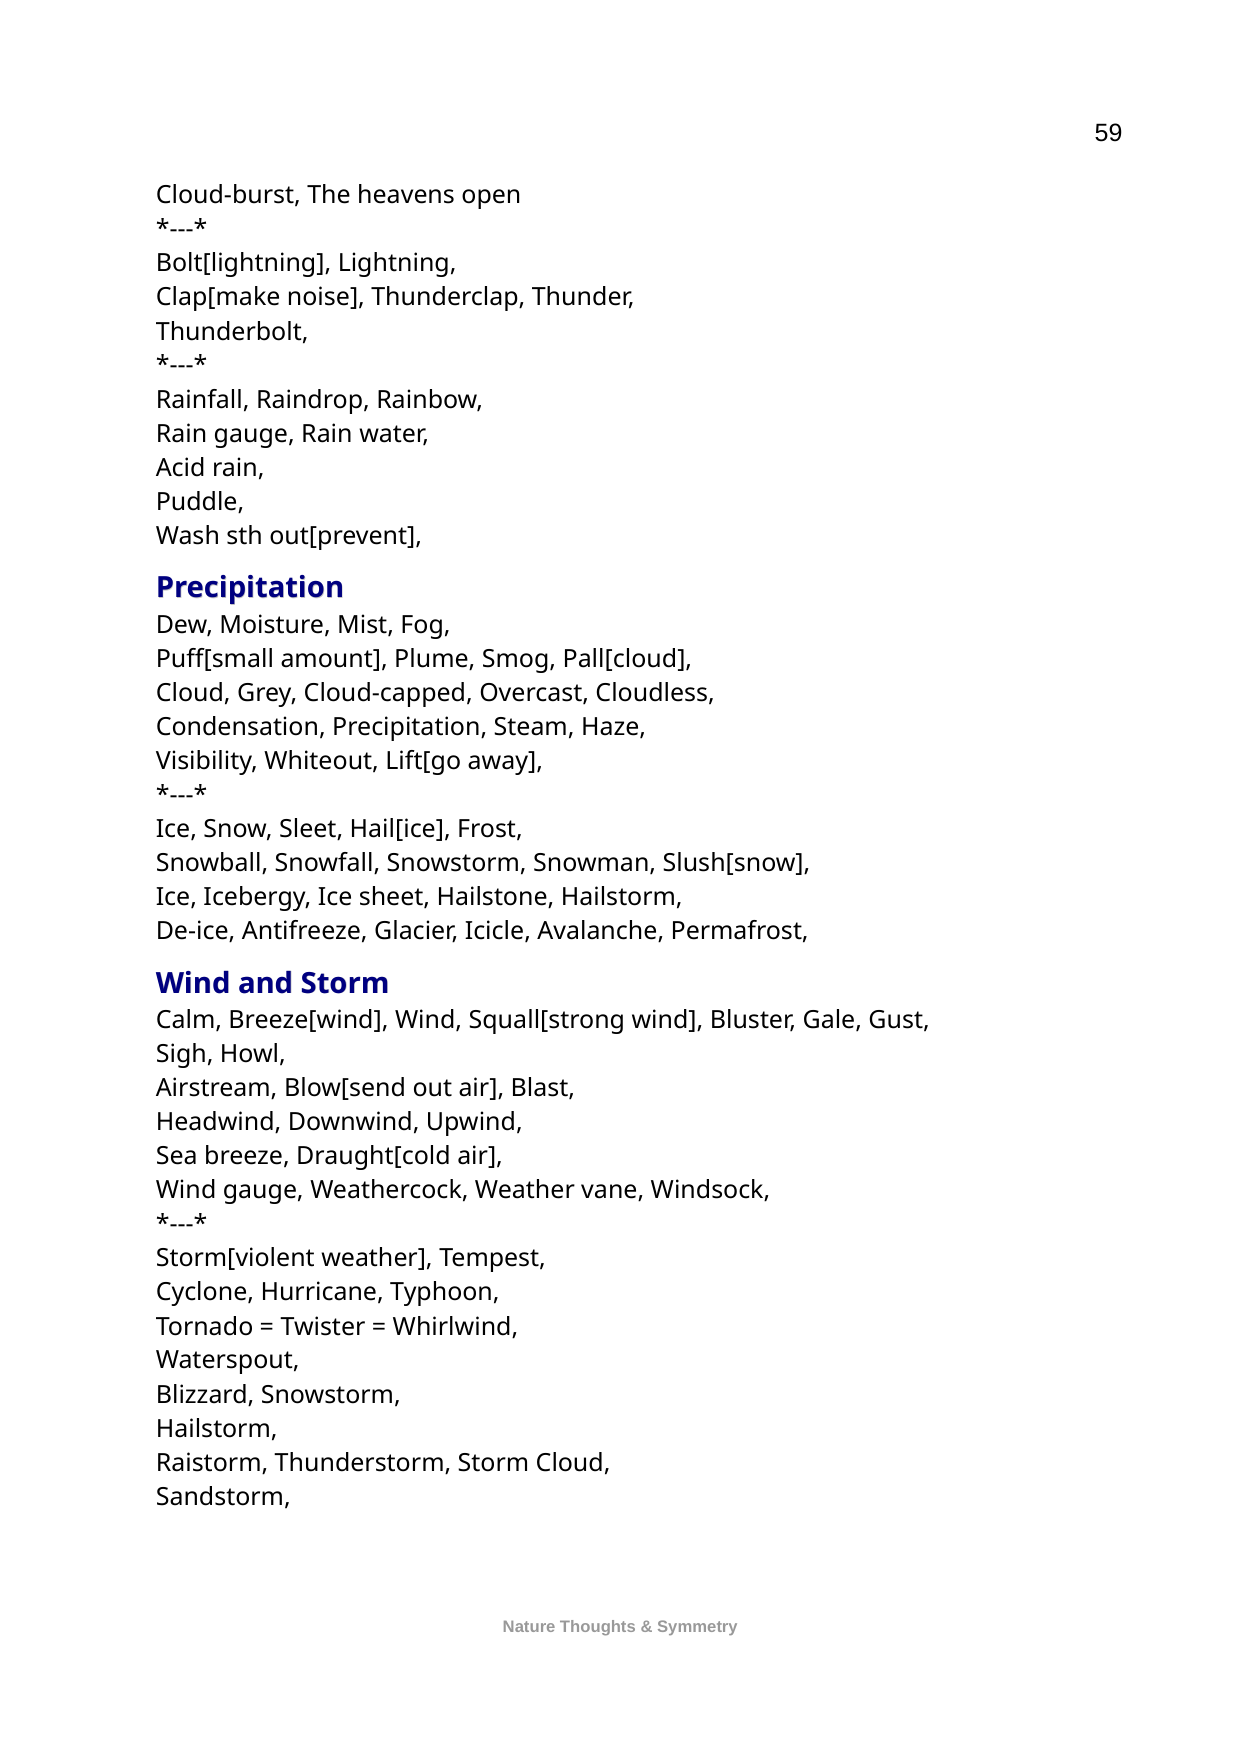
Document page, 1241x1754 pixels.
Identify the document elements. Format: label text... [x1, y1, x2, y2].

text Wash sth out[prevent], [156, 517, 1122, 552]
subtitle Precipitation [156, 567, 1122, 606]
text Thunderbolt, [156, 313, 1122, 347]
text Sigh, Howl, [156, 1036, 1122, 1070]
text Cyclone, Hurricane, Typhoon, [156, 1274, 1122, 1308]
text *---* [156, 1206, 1122, 1240]
text Tornado = Twister = Whirlwind, [156, 1308, 1122, 1342]
text Sandstorm, [156, 1478, 1122, 1512]
subtitle Wind and Storm [156, 962, 1122, 1002]
text Waterspout, [156, 1342, 1122, 1376]
text Headwind, Downwind, Upwind, [156, 1104, 1122, 1138]
text Bolt[lightning], Lightning, [156, 245, 1122, 279]
text Airstream, Blow[send out air], Blast, [156, 1070, 1122, 1104]
text Clap[make noise], Thunderclap, Thunder, [156, 279, 1122, 313]
text Blizzard, Snowstorm, [156, 1376, 1122, 1410]
text Hailstorm, [156, 1410, 1122, 1444]
text Wind gauge, Weathercock, Weather vane, Windsock, [156, 1172, 1122, 1206]
text Puff[small amount], Plume, Smog, Pall[cloud], [156, 640, 1122, 674]
text Puddle, [156, 483, 1122, 517]
text De-ice, Antifreeze, Glacier, Icicle, Avalanche, Permafrost, [156, 913, 1122, 947]
text Condensation, Precipitation, Steam, Haze, [156, 708, 1122, 742]
text Calm, Breeze[wind], Wind, Squall[strong wind], Bluster, Gale, Gust, [156, 1002, 1122, 1036]
text Dew, Moisture, Mist, Fog, [156, 606, 1122, 640]
text *---* [156, 211, 1122, 245]
text Rainfall, Raindrop, Rainbow, [156, 381, 1122, 415]
text Ice, Icebergy, Ice sheet, Hailstone, Hailstorm, [156, 879, 1122, 913]
text Acid rain, [156, 449, 1122, 483]
text Visibility, Whiteout, Lift[go away], [156, 742, 1122, 777]
text Cloud-burst, The heavens open [156, 177, 1122, 211]
text Sea breeze, Draught[cold air], [156, 1138, 1122, 1172]
text *---* [156, 777, 1122, 811]
text Storm[violent weather], Tempest, [156, 1240, 1122, 1274]
text Raistorm, Thunderstorm, Storm Cloud, [156, 1444, 1122, 1478]
text Ice, Snow, Sleet, Hail[ice], Frost, [156, 811, 1122, 845]
text Snowball, Snowfall, Snowstorm, Snowman, Slush[snow], [156, 845, 1122, 879]
text Rain gauge, Rain water, [156, 415, 1122, 449]
text *---* [156, 347, 1122, 381]
text Cloud, Grey, Cloud-capped, Overcast, Cloudless, [156, 674, 1122, 708]
